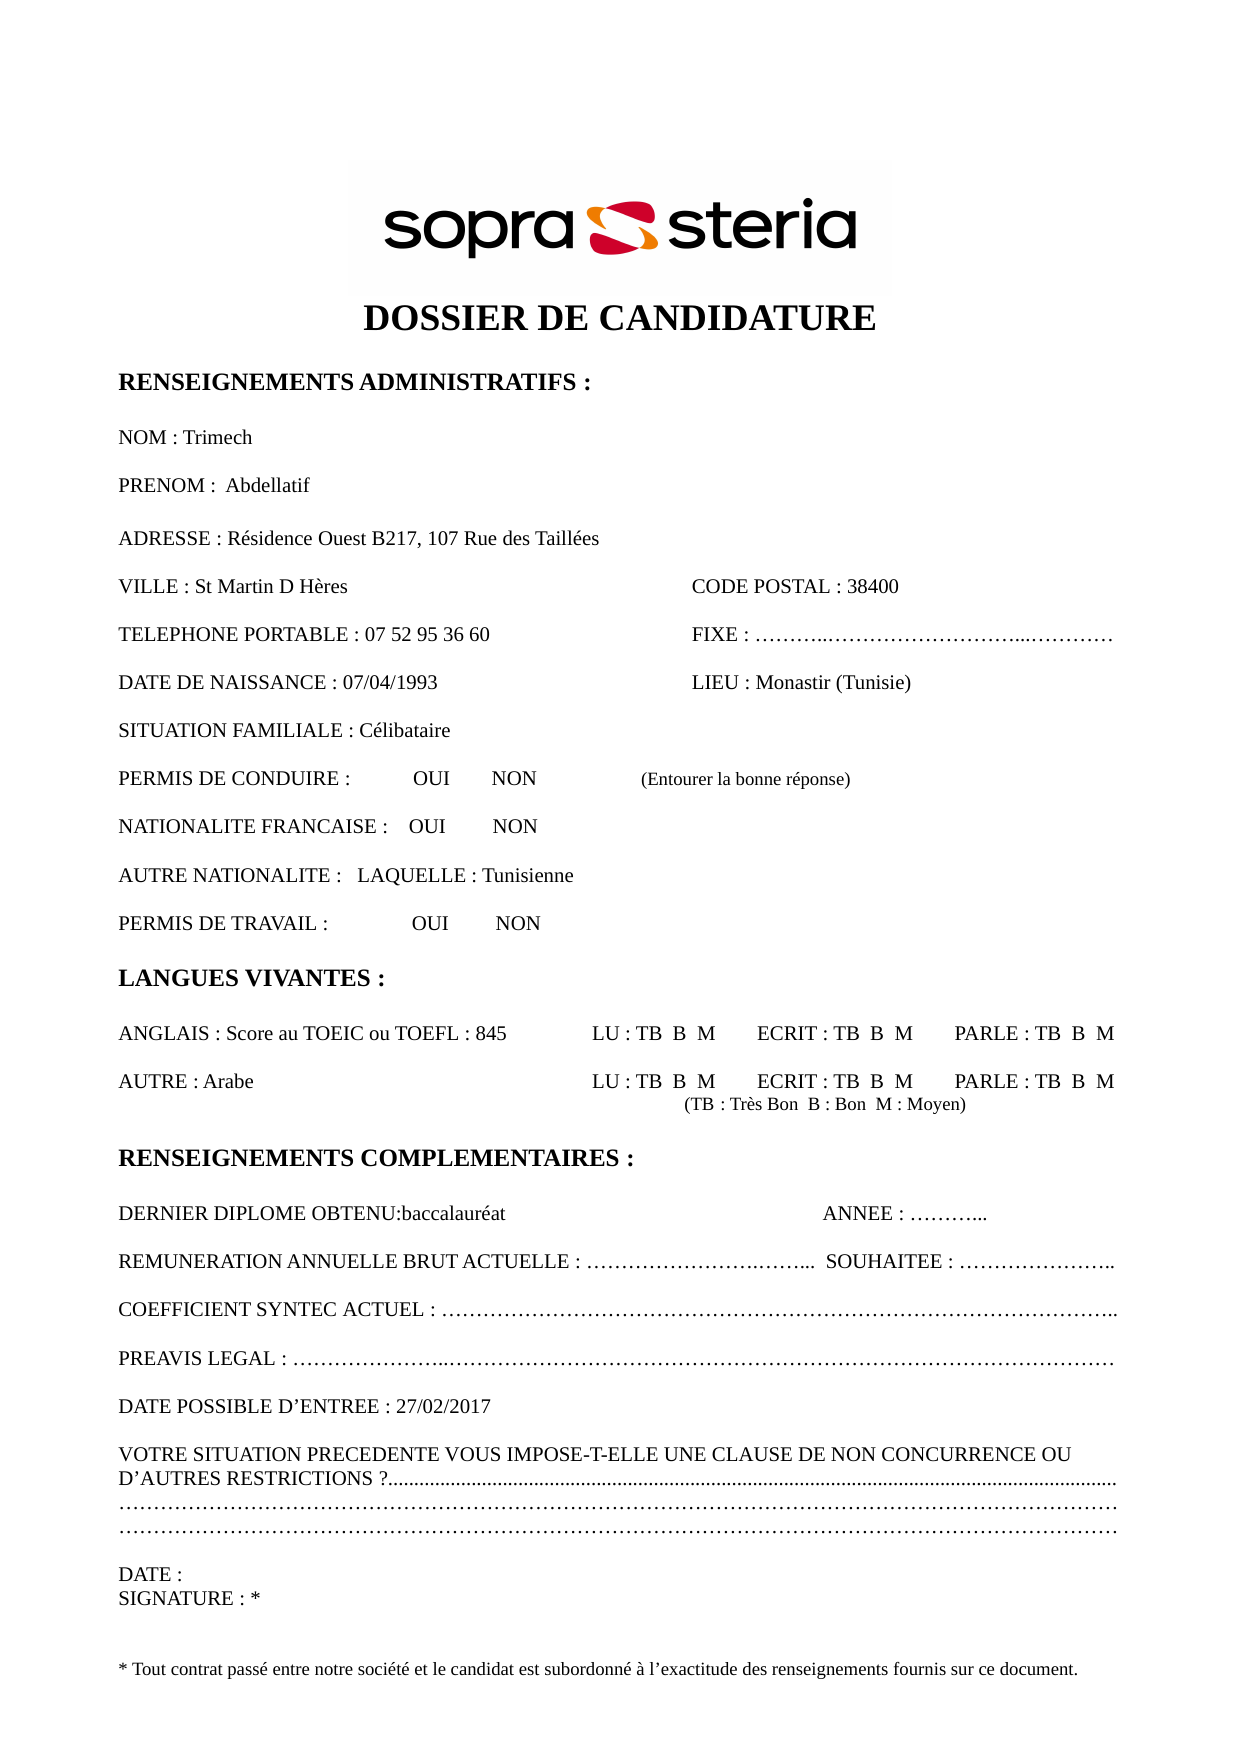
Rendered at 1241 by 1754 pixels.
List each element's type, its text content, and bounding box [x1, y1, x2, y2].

text NATIONALITE FRANCAISE : OUI NON [118, 814, 1122, 838]
text PRENOM : Abdellatif [118, 473, 1122, 497]
text VILLE : St Martin D Hères CODE POSTAL : 38400 [118, 574, 1122, 598]
text SITUATION FAMILIALE : Célibataire [118, 718, 1122, 742]
text TELEPHONE PORTABLE : 07 52 95 36 60 FIXE : ………..………………………...………… [118, 622, 1122, 646]
text COEFFICIENT SYNTEC ACTUEL : …………………………………………………………………………………….. [118, 1297, 1122, 1321]
text DATE POSSIBLE D’ENTREE : 27/02/2017 [118, 1393, 1122, 1418]
text AUTRE : Arabe LU : TB B M ECRIT : TB B M PARLE : TB B M [118, 1069, 1122, 1093]
text NOM : Trimech [118, 425, 1122, 449]
text ……………………………………………………………………………………………………………………………………………………………………………………………………………………………………………………………… [118, 1490, 1122, 1538]
text REMUNERATION ANNUELLE BRUT ACTUELLE : …………………….……... SOUHAITEE : ………………….. [118, 1249, 1122, 1273]
text ADRESSE : Résidence Ouest B217, 107 Rue des Taillées [118, 526, 1122, 550]
text DERNIER DIPLOME OBTENU:baccalauréat ANNEE : ………... [118, 1201, 1122, 1225]
text VOTRE SITUATION PRECEDENTE VOUS IMPOSE-T-ELLE UNE CLAUSE DE NON CONCURRENCE OU D’AUTRES RESTRICTIONS ?............................................................................................................................................ [118, 1442, 1122, 1490]
text PERMIS DE CONDUIRE : OUI NON (Entourer la bonne réponse) [118, 766, 1122, 790]
text PREAVIS LEGAL : …………………..…………………………………………………………………………………… [118, 1345, 1122, 1369]
text PERMIS DE TRAVAIL : OUI NON [118, 911, 1122, 935]
text SIGNATURE : * [118, 1586, 1122, 1610]
text LANGUES VIVANTES : [118, 963, 1122, 992]
text (TB : Très Bon B : Bon M : Moyen) [118, 1093, 1122, 1115]
text RENSEIGNEMENTS COMPLEMENTAIRES : [118, 1143, 1122, 1172]
picture [348, 160, 892, 296]
text * Tout contrat passé entre notre société et le candidat est subordonné à l’exactitude des renseignements fournis sur ce document. [118, 1658, 1122, 1680]
text DATE DE NAISSANCE : 07/04/1993 LIEU : Monastir (Tunisie) [118, 670, 1122, 694]
text RENSEIGNEMENTS ADMINISTRATIFS : [118, 367, 1122, 396]
text AUTRE NATIONALITE : LAQUELLE : Tunisienne [118, 863, 1122, 887]
text DATE : [118, 1562, 1122, 1586]
text DOSSIER DE CANDIDATURE [118, 295, 1122, 338]
text ANGLAIS : Score au TOEIC ou TOEFL : 845 LU : TB B M ECRIT : TB B M PARLE : TB B M [118, 1021, 1122, 1045]
